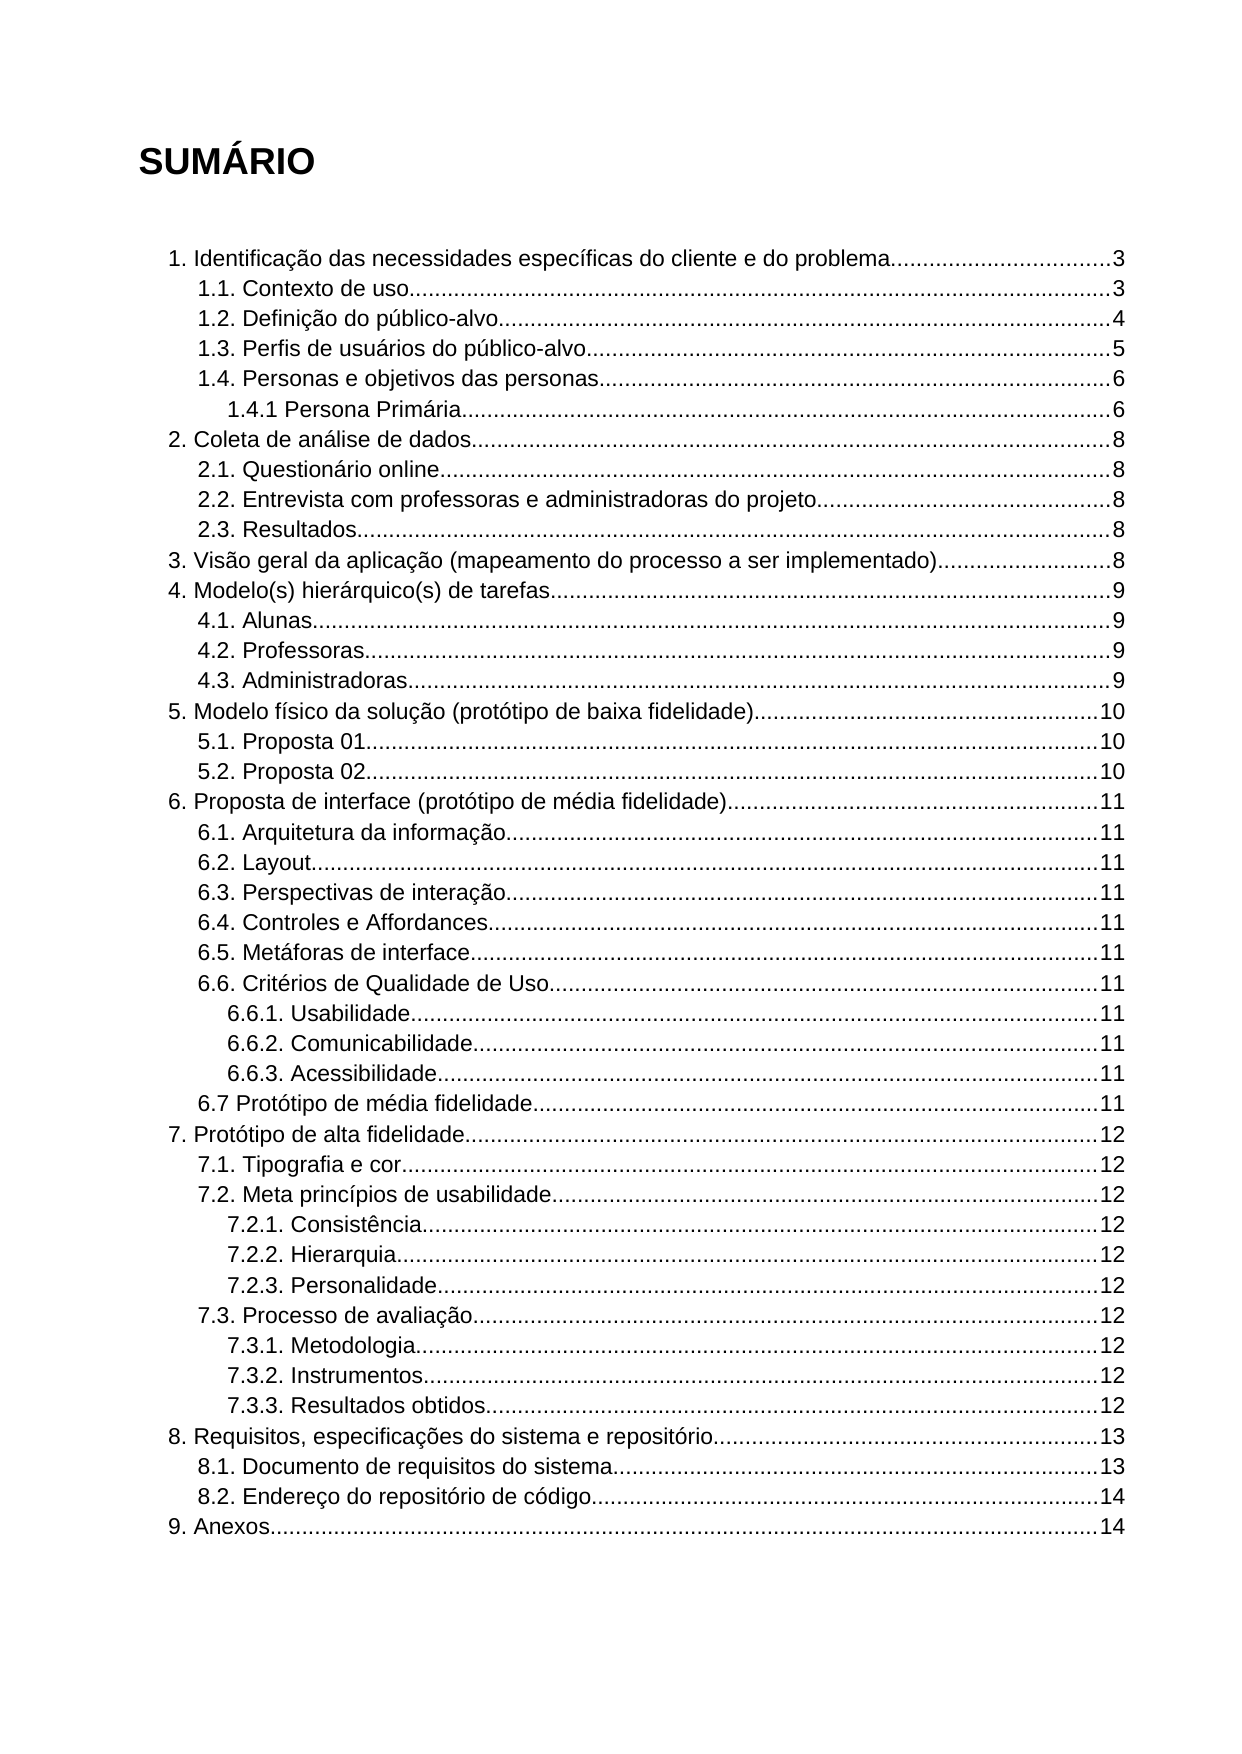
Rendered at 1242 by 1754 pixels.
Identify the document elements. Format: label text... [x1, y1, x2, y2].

text 7.3.2. Instrumentos 12 [227, 1362, 1125, 1389]
text 7.3. Processo de avaliação 12 [197, 1302, 1125, 1328]
text 6.4. Controles e Affordances 11 [197, 909, 1125, 936]
text 7.2. Meta princípios de usabilidade 12 [197, 1181, 1125, 1207]
text 6.1. Arquitetura da informação 11 [197, 818, 1125, 845]
text 4.3. Administradoras 9 [197, 667, 1125, 694]
text 2.2. Entrevista com professoras e administradoras do projeto 8 [197, 486, 1125, 513]
text 6.5. Metáforas de interface 11 [197, 939, 1125, 966]
text 7.2.3. Personalidade 12 [227, 1272, 1125, 1298]
text 6.6.2. Comunicabilidade 11 [227, 1030, 1125, 1056]
text 6.3. Perspectivas de interação 11 [197, 879, 1125, 905]
text 6. Proposta de interface (protótipo de média fidelidade) 11 [168, 788, 1125, 815]
text 7.3.3. Resultados obtidos 12 [227, 1392, 1125, 1419]
text 6.6.3. Acessibilidade 11 [227, 1060, 1125, 1087]
text 1.2. Definição do público-alvo 4 [197, 305, 1125, 331]
text 7.2.2. Hierarquia 12 [227, 1241, 1125, 1268]
text 2.1. Questionário online 8 [197, 456, 1125, 482]
text 8.2. Endereço do repositório de código 14 [197, 1483, 1125, 1509]
text 7.2.1. Consistência 12 [227, 1211, 1125, 1238]
text 4.1. Alunas 9 [197, 607, 1125, 633]
text 1.4.1 Persona Primária 6 [227, 396, 1125, 422]
text 7. Protótipo de alta fidelidade 12 [168, 1121, 1125, 1147]
text 1.4. Personas e objetivos das personas 6 [197, 365, 1125, 392]
text 8.1. Documento de requisitos do sistema 13 [197, 1453, 1125, 1479]
text 6.2. Layout 11 [197, 849, 1125, 875]
text 3. Visão geral da aplicação (mapeamento do processo a ser implementado) 8 [168, 547, 1125, 573]
text 2.3. Resultados 8 [197, 516, 1125, 543]
text 4.2. Professoras 9 [197, 637, 1125, 664]
text 1.3. Perfis de usuários do público-alvo 5 [197, 335, 1125, 362]
text 4. Modelo(s) hierárquico(s) de tarefas 9 [168, 577, 1125, 603]
text 1. Identificação das necessidades específicas do cliente e do problema 3 [168, 244, 1125, 271]
text 8. Requisitos, especificações do sistema e repositório 13 [168, 1423, 1125, 1449]
text 6.6. Critérios de Qualidade de Uso 11 [197, 969, 1125, 996]
text 2. Coleta de análise de dados 8 [168, 426, 1125, 452]
text 1.1. Contexto de uso 3 [197, 275, 1125, 301]
text 7.1. Tipografia e cor 12 [197, 1151, 1125, 1177]
text 5.2. Proposta 02 10 [197, 758, 1125, 784]
text 7.3.1. Metodologia 12 [227, 1332, 1125, 1358]
text 6.7 Protótipo de média fidelidade 11 [197, 1090, 1125, 1117]
text 6.6.1. Usabilidade 11 [227, 1000, 1125, 1026]
text 5. Modelo físico da solução (protótipo de baixa fidelidade) 10 [168, 698, 1125, 724]
text SUMÁRIO [138, 139, 1095, 182]
text 5.1. Proposta 01 10 [197, 728, 1125, 754]
text 9. Anexos 14 [168, 1513, 1125, 1540]
